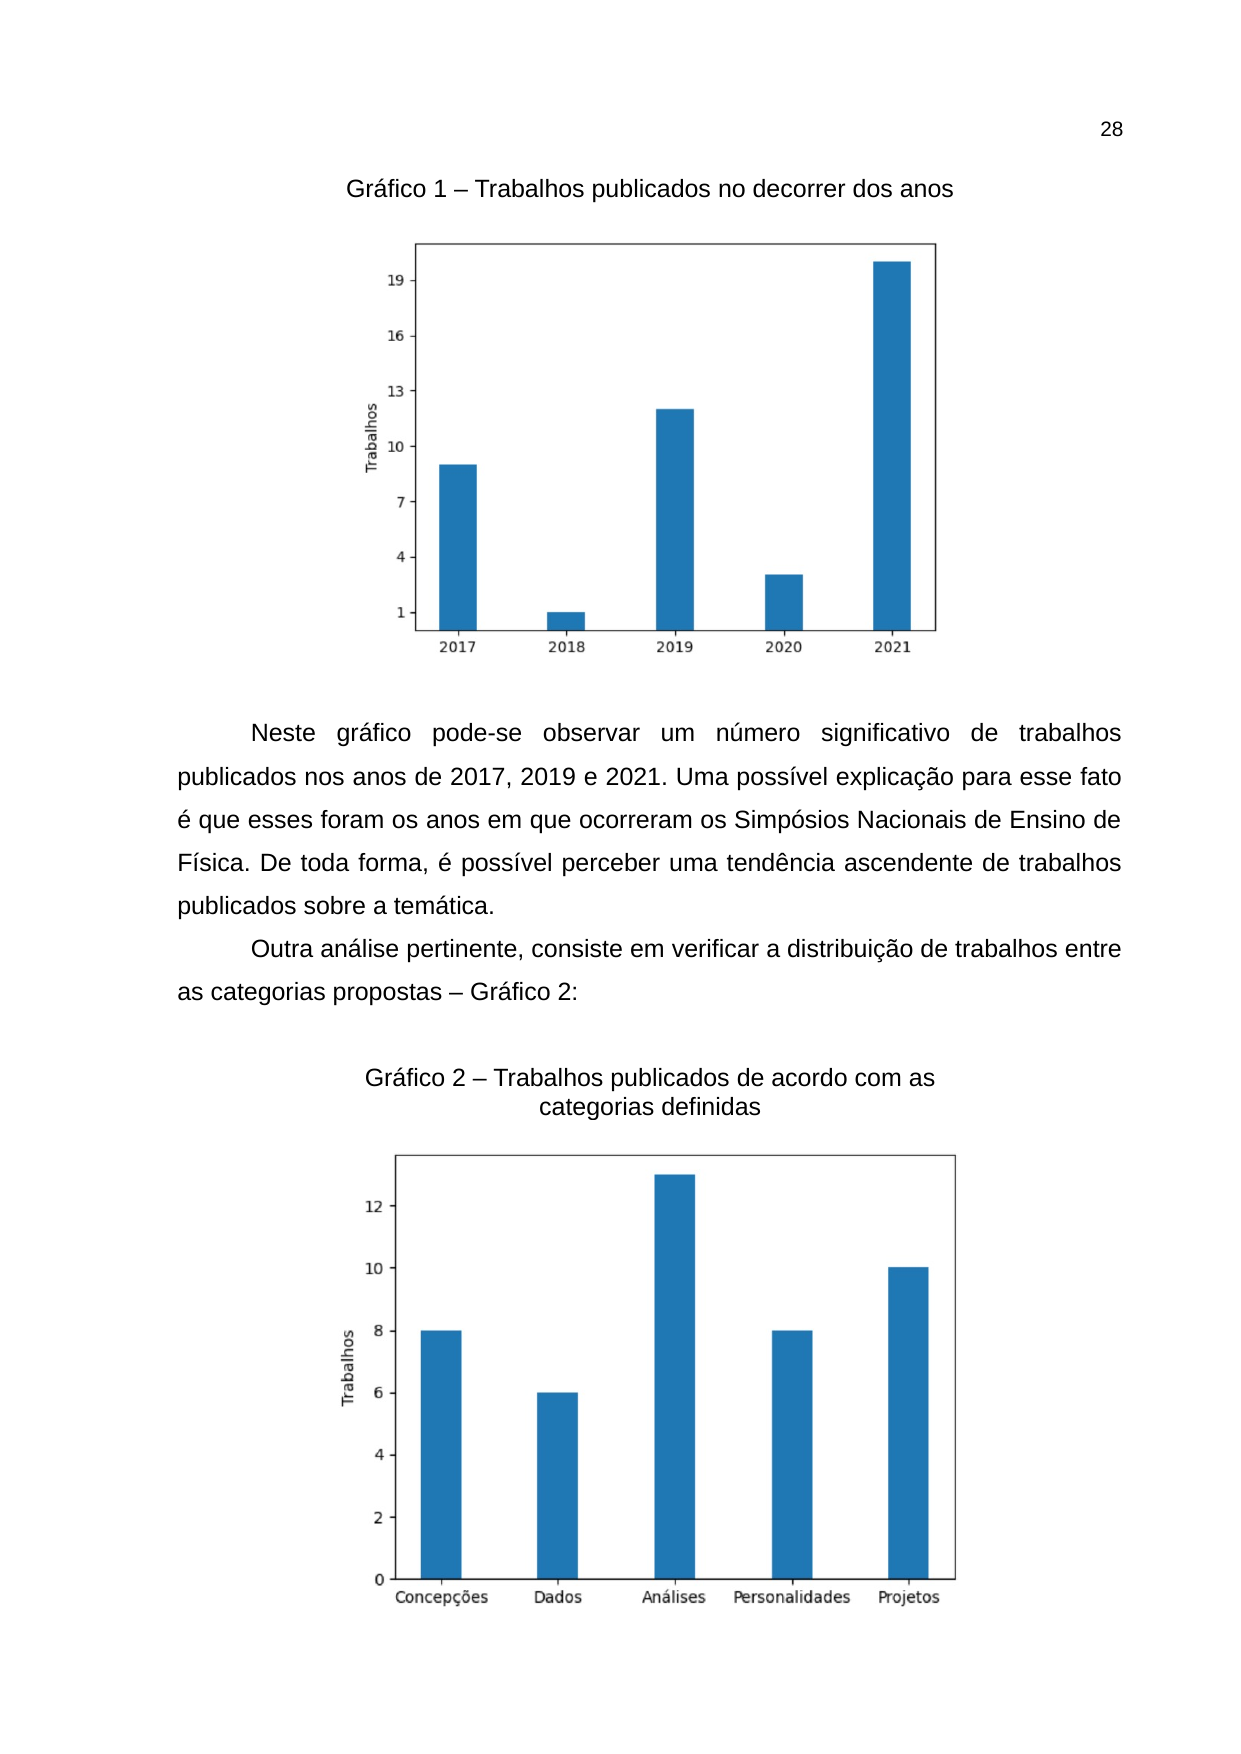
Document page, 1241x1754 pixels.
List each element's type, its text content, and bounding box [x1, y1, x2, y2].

text Outra análise pertinente, consiste em verificar a distribuição de trabalhos entre as categorias propostas – Gráfico 2: [177, 934, 1123, 1006]
table_header Gráfico 2 – Trabalhos publicados de acordo com as categorias definidas [319, 1063, 981, 1121]
table_cell [968, 1121, 981, 1614]
picture [353, 218, 948, 660]
picture [332, 1120, 968, 1614]
table_header Gráfico 1 – Trabalhos publicados no decorrer dos anos [341, 174, 959, 203]
table_cell [341, 203, 959, 675]
text Neste gráfico pode-se observar um número significativo de trabalhos publicados nos anos de 2017, 2019 e 2021. Uma possível explicação para esse fato é que esses foram os anos em que ocorreram os Simpósios Nacionais de Ensino de Física. De toda forma, é possível perceber uma tendência ascendente de trabalhos publicados sobre a temática. [177, 718, 1123, 919]
table_cell [319, 1121, 332, 1614]
